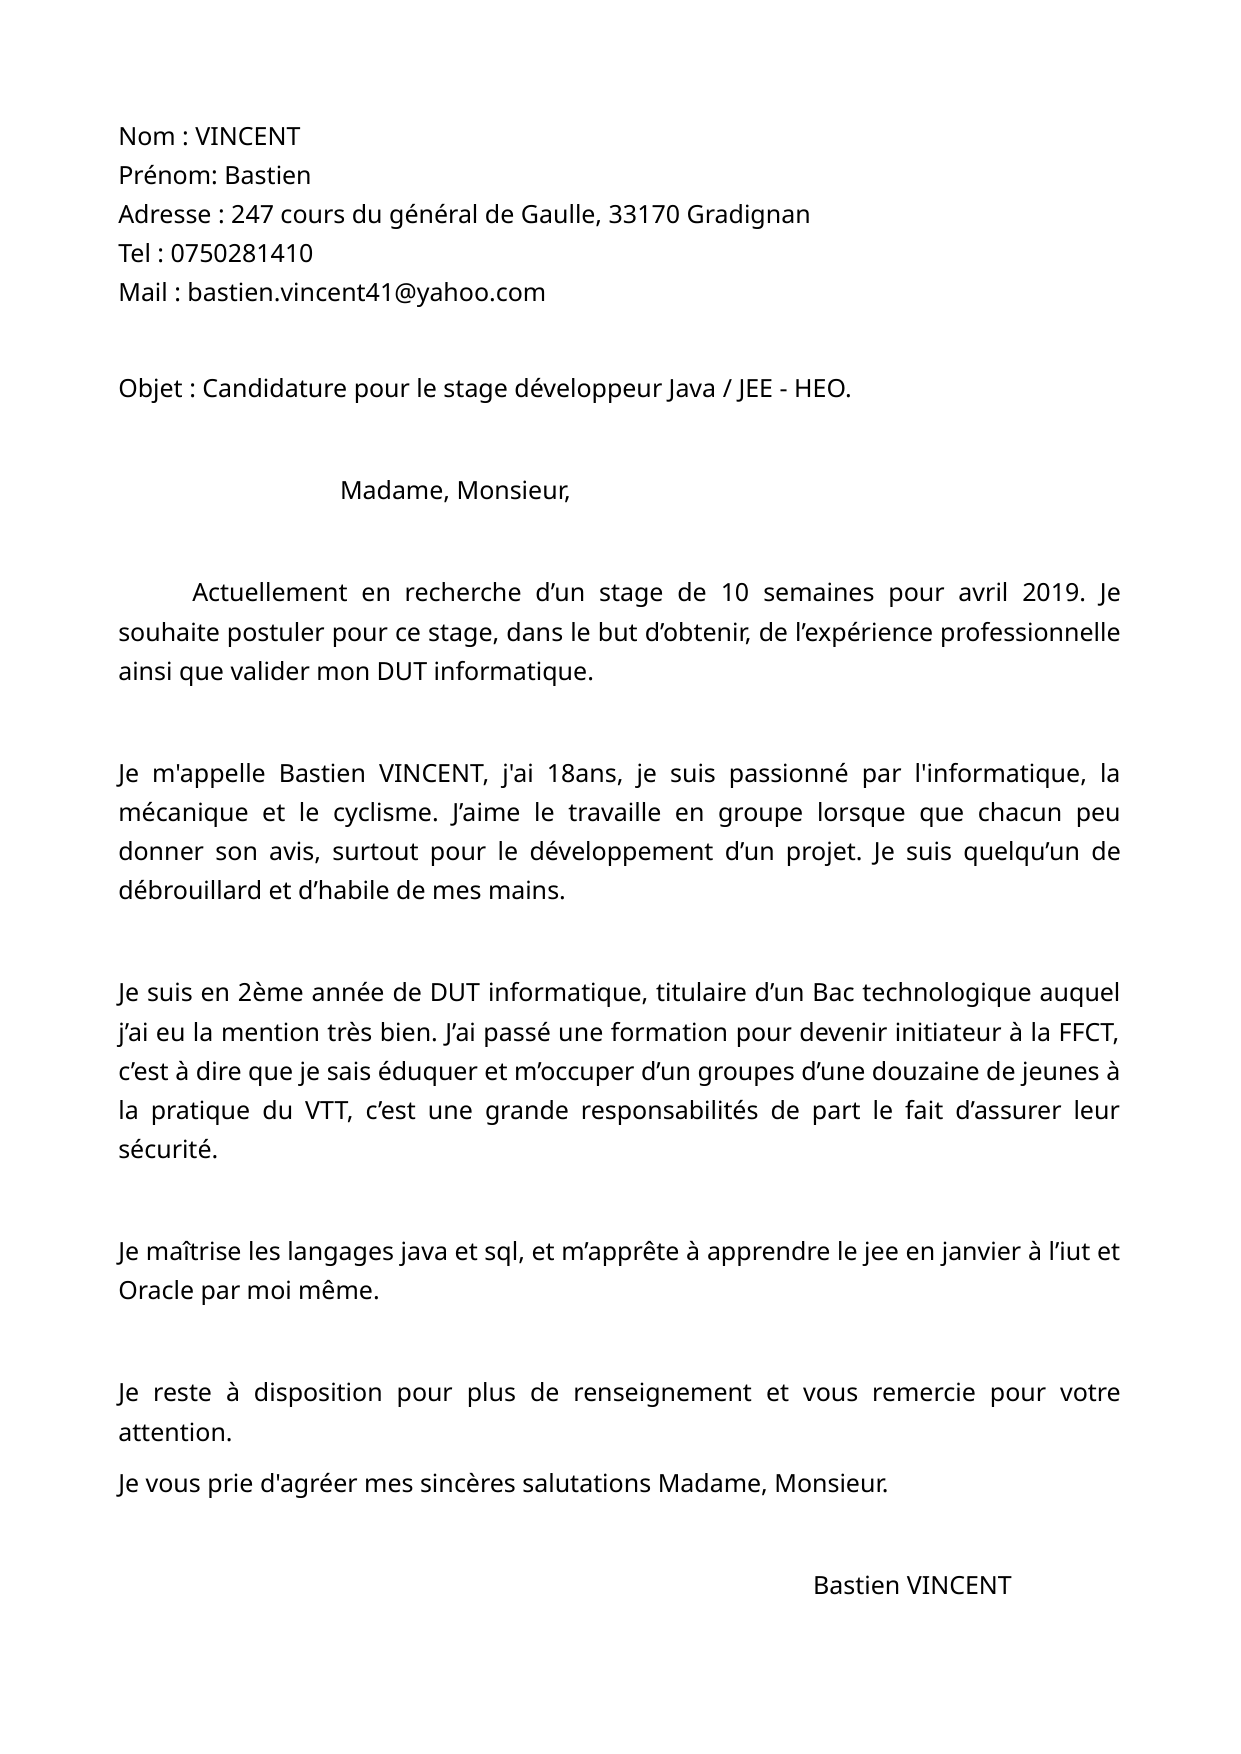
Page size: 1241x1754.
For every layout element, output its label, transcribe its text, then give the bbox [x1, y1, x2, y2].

text Je suis en 2ème année de DUT informatique, titulaire d’un Bac technologique auquel j’ai eu la mention très bien. J’ai passé une formation pour devenir initiateur à la FFCT, c’est à dire que je sais éduquer et m’occuper d’un groupes d’une douzaine de jeunes à la pratique du VTT, c’est une grande responsabilités de part le fait d’assurer leur sécurité. [118, 975, 1122, 1166]
text Je vous prie d'agréer mes sincères salutations Madame, Monsieur. [118, 1465, 1122, 1499]
text Je reste à disposition pour plus de renseignement et vous remercie pour votre attention. [118, 1375, 1122, 1448]
text Bastien VINCENT [118, 1567, 1122, 1601]
text Madame, Monsieur, [118, 473, 1122, 507]
text Prénom: Bastien [118, 157, 1122, 191]
text Mail : bastien.vincent41@yahoo.com [118, 275, 1122, 309]
text Je maîtrise les langages java et sql, et m’apprête à apprendre le jee en janvier à l’iut et Oracle par moi même. [118, 1234, 1122, 1307]
text Adresse : 247 cours du général de Gaulle, 33170 Gradignan [118, 196, 1122, 231]
text Tel : 0750281410 [118, 236, 1122, 270]
text Objet : Candidature pour le stage développeur Java / JEE - HEO. [118, 371, 1122, 405]
text Actuellement en recherche d’un stage de 10 semaines pour avril 2019. Je souhaite postuler pour ce stage, dans le but d’obtenir, de l’expérience professionnelle ainsi que valider mon DUT informatique. [118, 575, 1122, 687]
text Nom : VINCENT [118, 118, 1122, 152]
text Je m'appelle Bastien VINCENT, j'ai 18ans, je suis passionné par l'informatique, la mécanique et le cyclisme. J’aime le travaille en groupe lorsque que chacun peu donner son avis, surtout pour le développement d’un projet. Je suis quelqu’un de débrouillard et d’habile de mes mains. [118, 756, 1122, 907]
